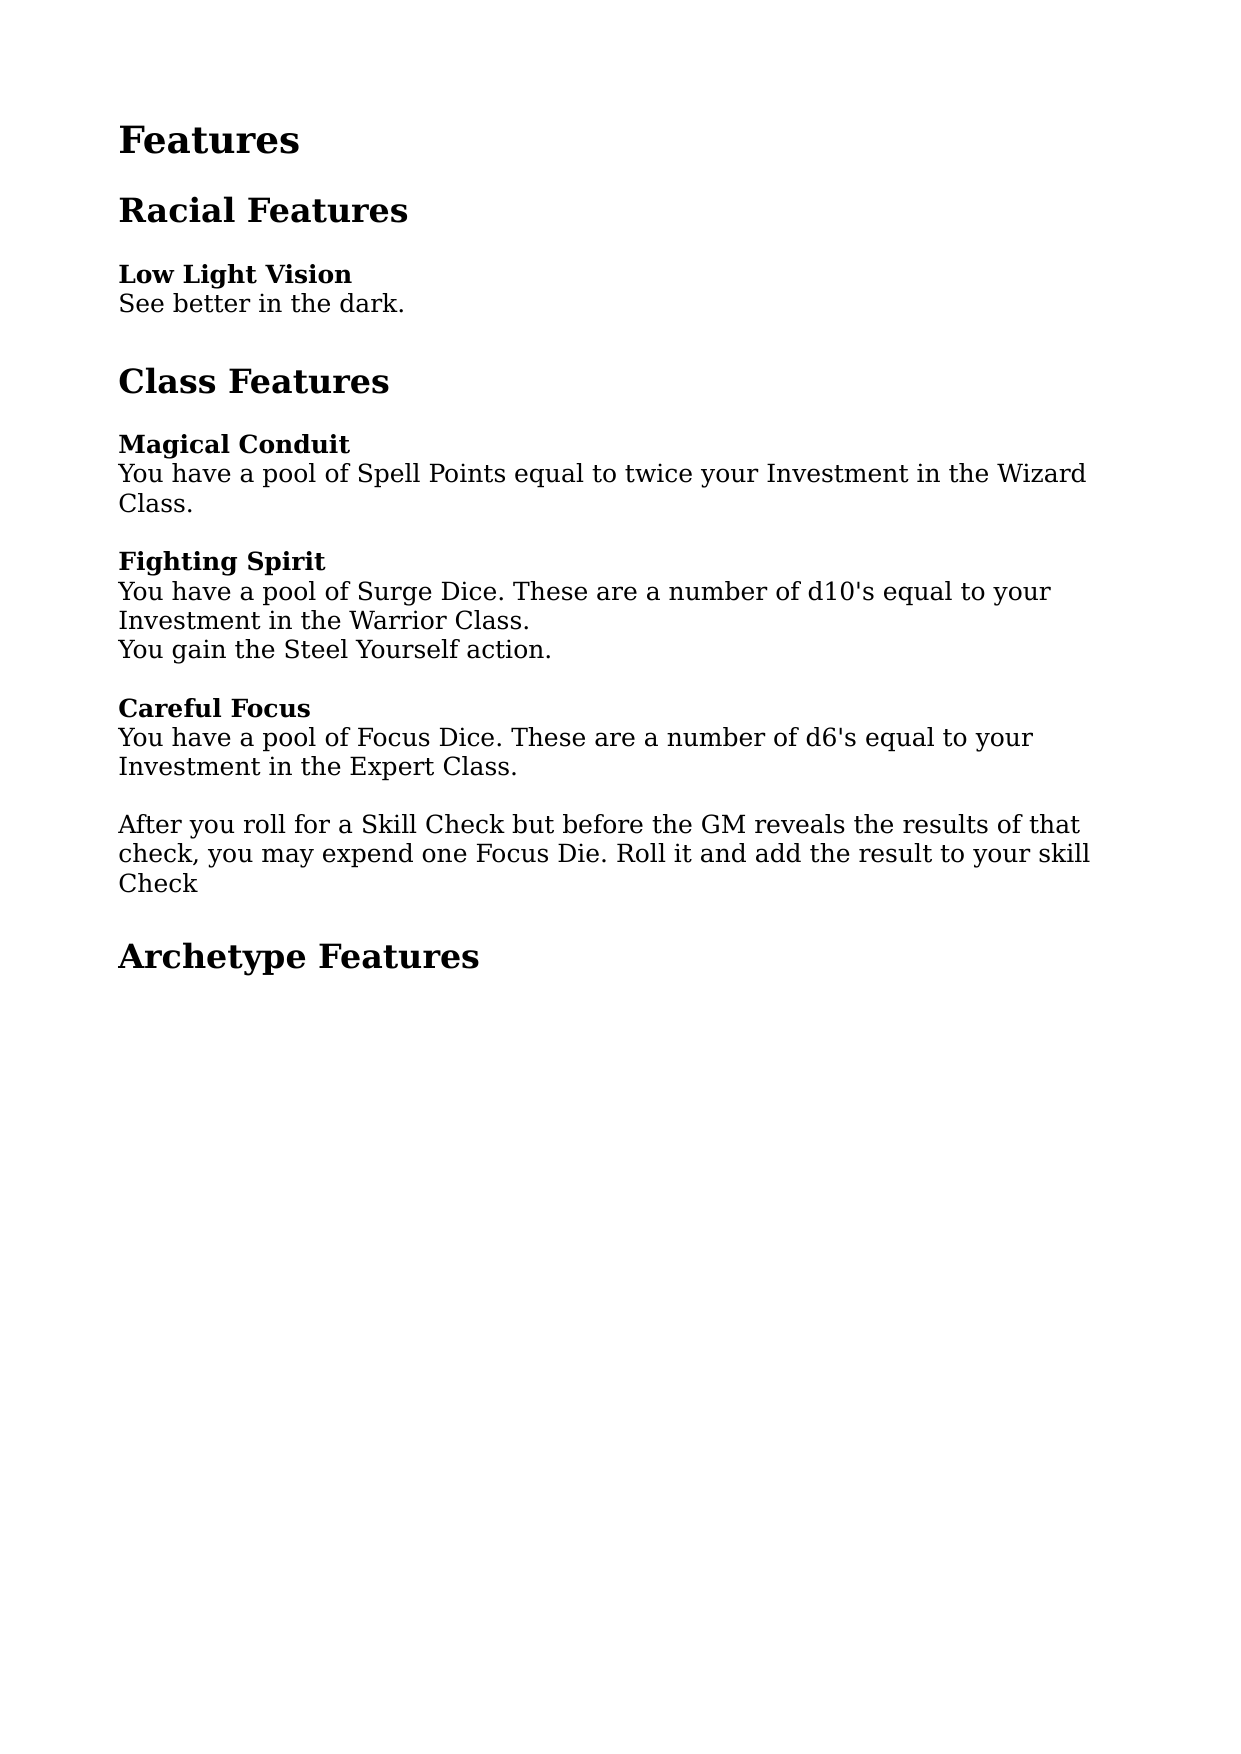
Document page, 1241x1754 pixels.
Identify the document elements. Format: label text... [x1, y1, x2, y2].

text You have a pool of Surge Dice. These are a number of d10's equal to your Investment in the Warrior Class. [118, 577, 1122, 635]
subtitle Careful Focus [118, 694, 1122, 723]
subtitle Fighting Spirit [118, 547, 1122, 577]
text You have a pool of Focus Dice. These are a number of d6's equal to your Investment in the Expert Class. [118, 723, 1122, 781]
text You gain the Steel Yourself action. [118, 635, 1122, 664]
text See better in the dark. [118, 289, 1122, 318]
subtitle Low Light Vision [118, 260, 1122, 289]
text After you roll for a Skill Check but before the GM reveals the results of that check, you may expend one Focus Die. Roll it and add the result to your skill Check [118, 811, 1122, 898]
subtitle Archetype Features [118, 937, 1122, 976]
subtitle Features [118, 118, 1122, 162]
subtitle Class Features [118, 362, 1122, 401]
subtitle Magical Conduit [118, 430, 1122, 460]
text You have a pool of Spell Points equal to twice your Investment in the Wizard Class. [118, 460, 1122, 518]
subtitle Racial Features [118, 191, 1122, 231]
